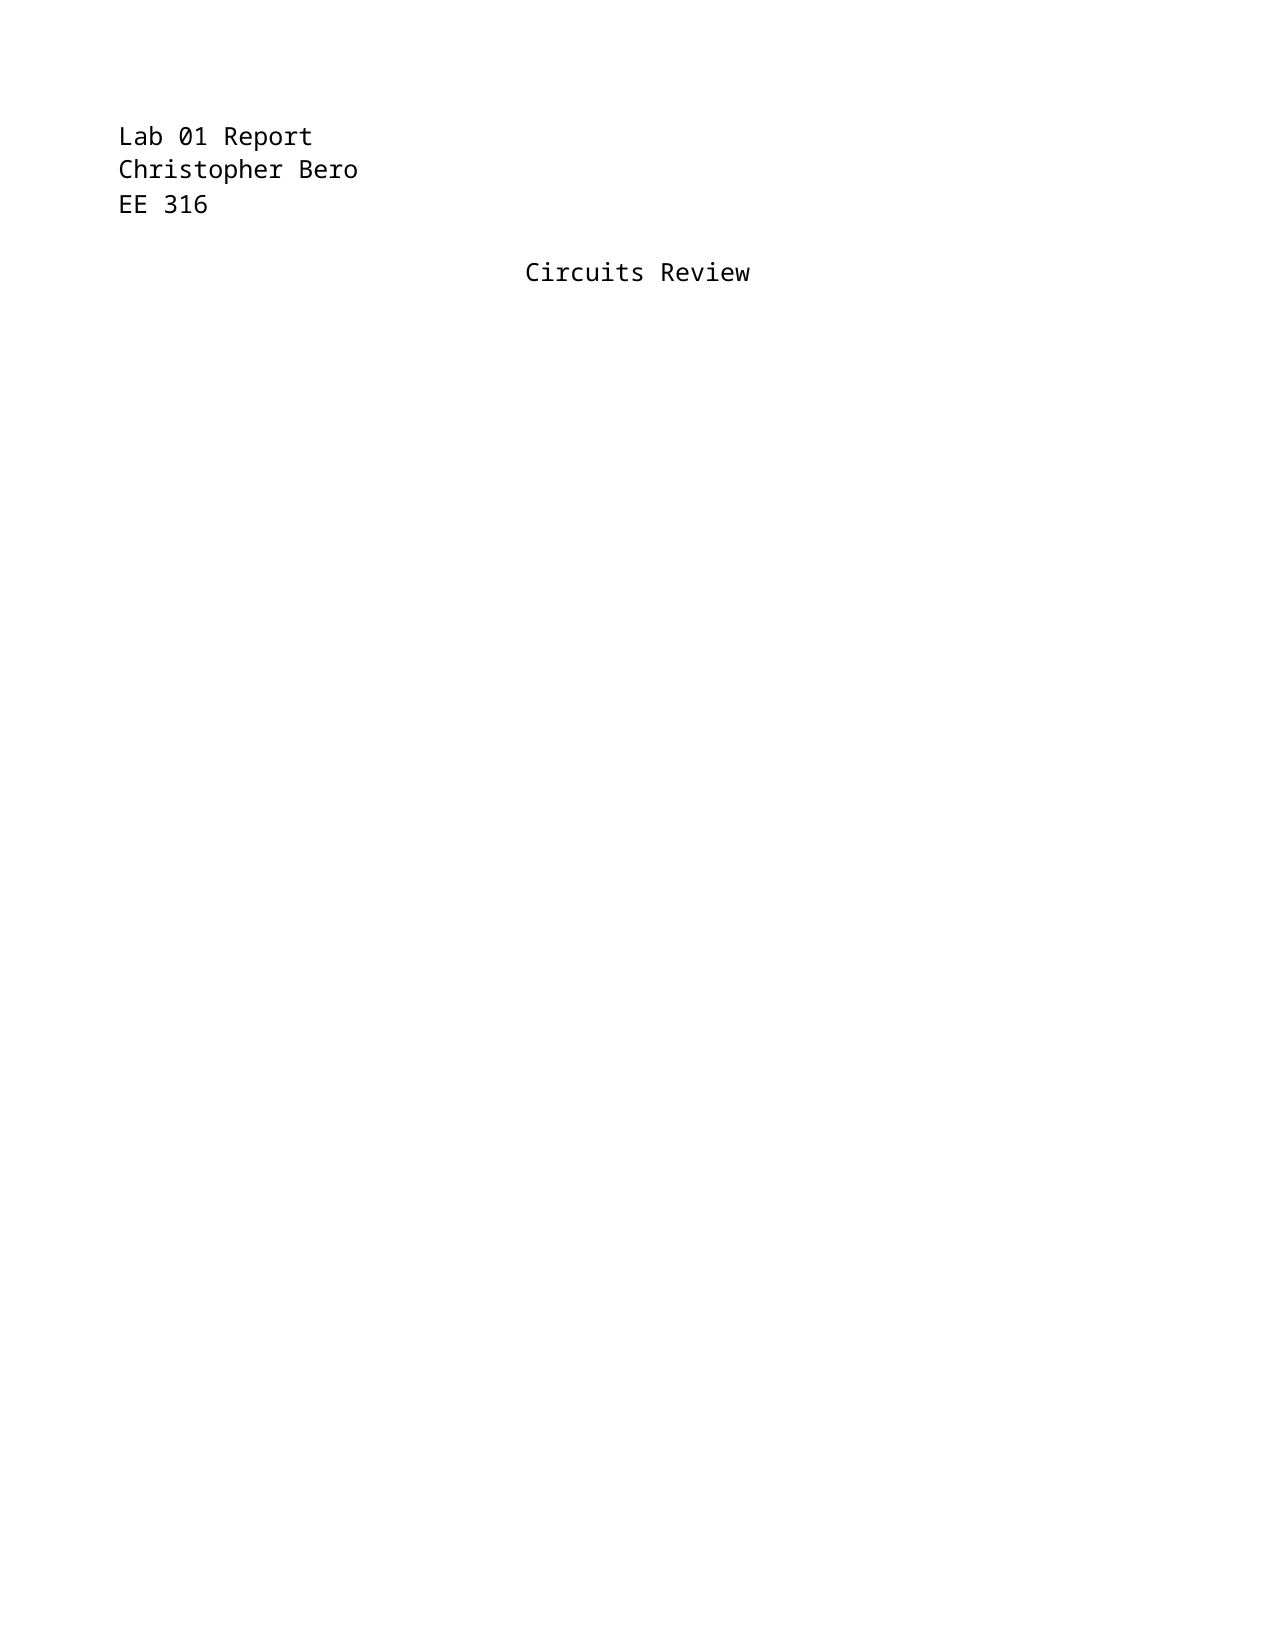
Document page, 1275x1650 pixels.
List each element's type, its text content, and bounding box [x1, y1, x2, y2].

text EE 316 [118, 186, 1157, 220]
text Lab 01 Report [118, 118, 1157, 152]
text Christopher Bero [118, 152, 1157, 186]
text Circuits Review [118, 254, 1157, 288]
